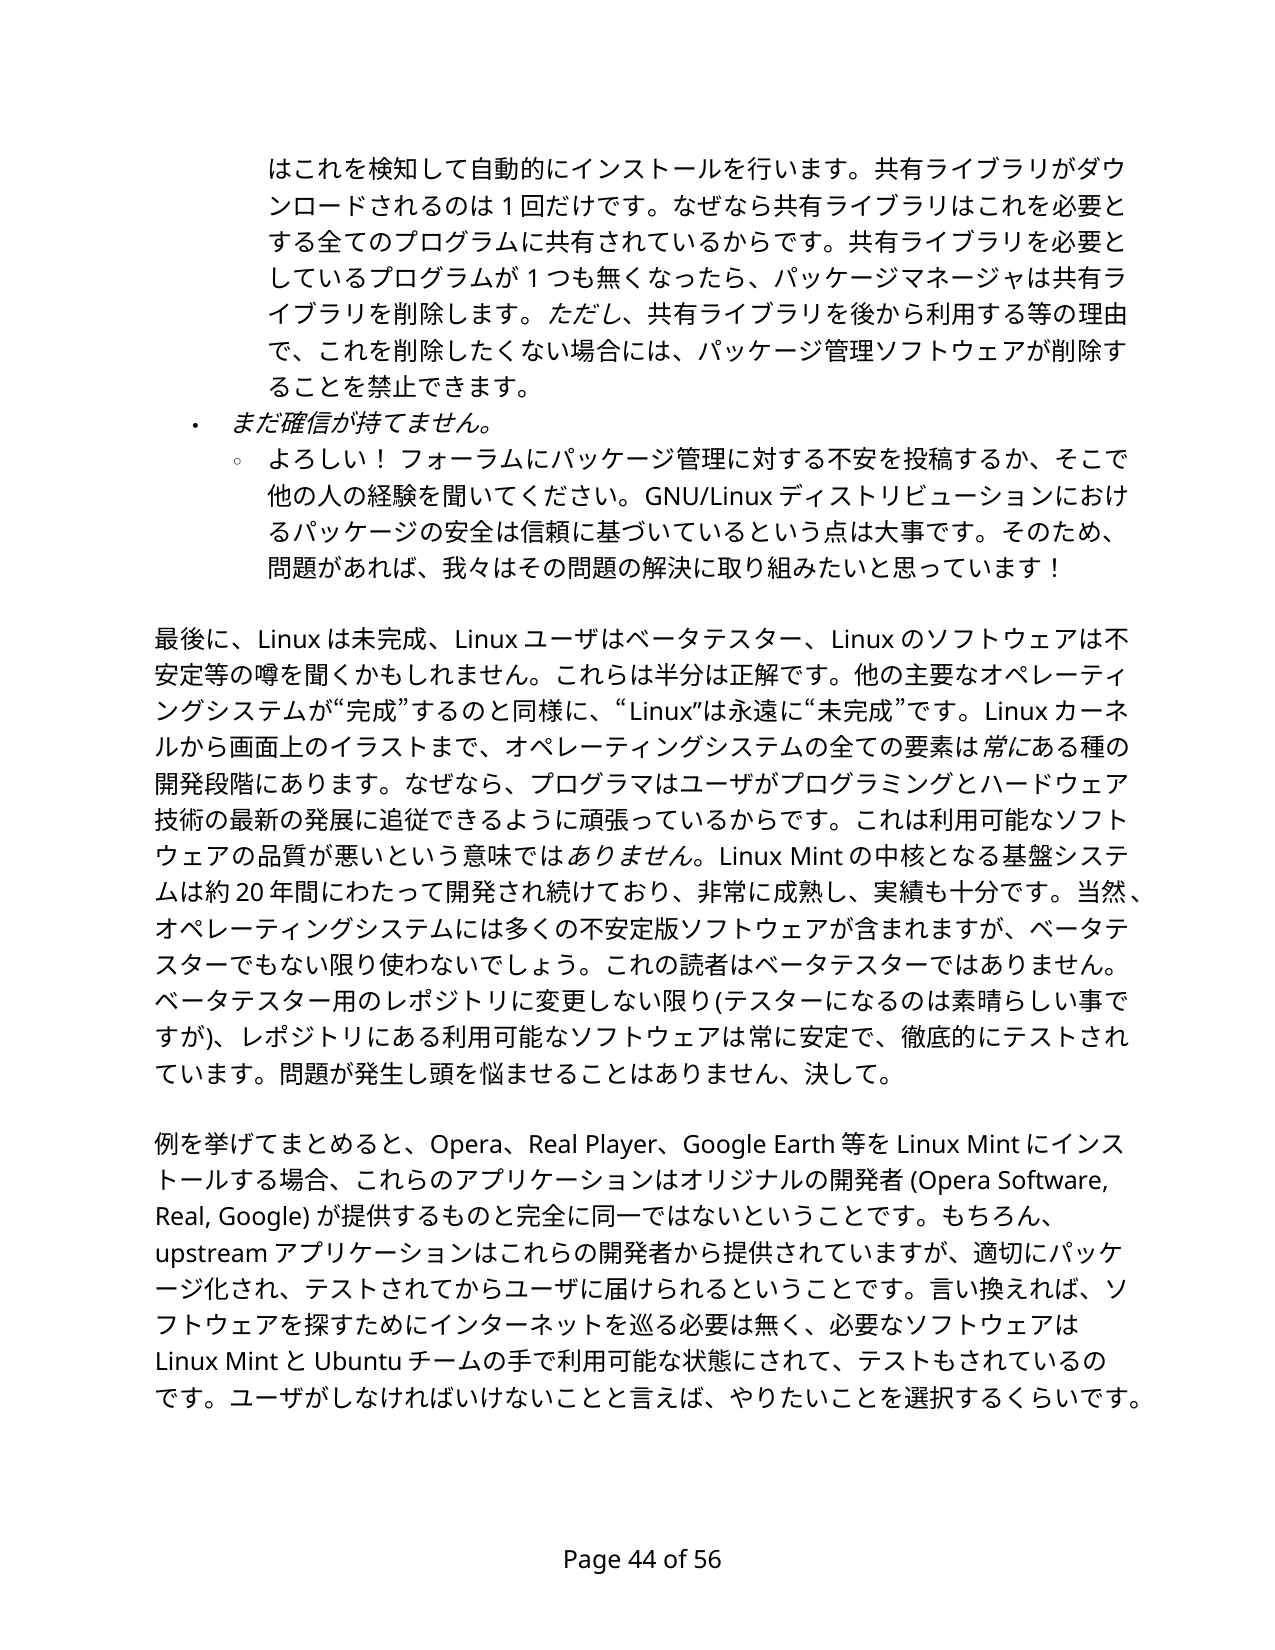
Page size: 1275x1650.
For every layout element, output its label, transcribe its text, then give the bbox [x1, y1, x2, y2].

list よろしい！ フォーラムにパッケージ管理に対する不安を投稿するか、そこで他の人の経験を聞いてください。GNU/Linuxディストリビューションにおけるパッケージの安全は信頼に基づいているという点は大事です。そのため、問題があれば、我々はその問題の解決に取り組みたいと思っています！ [229, 440, 1130, 585]
text 例を挙げてまとめると、Opera、Real Player、Google Earth等をLinux Mintにインストールする場合、これらのアプリケーションはオリジナルの開発者 (Opera Software, Real, Google) が提供するものと完全に同一ではないということです。もちろん、upstreamアプリケーションはこれらの開発者から提供されていますが、適切にパッケージ化され、テストされてからユーザに届けられるということです。言い換えれば、ソフトウェアを探すためにインターネットを巡る必要は無く、必要なソフトウェアはLinux MintとUbuntuチームの手で利用可能な状態にされて、テストもされているのです。ユーザがしなければいけないことと言えば、やりたいことを選択するくらいです。 [154, 1124, 1130, 1414]
list まだ確信が持てません。 [192, 404, 1130, 440]
text 最後に、Linuxは未完成、Linuxユーザはベータテスター、Linuxのソフトウェアは不安定等の噂を聞くかもしれません。これらは半分は正解です。他の主要なオペレーティングシステムが“完成”するのと同様に、“Linux”は永遠に“未完成”です。Linuxカーネルから画面上のイラストまで、オペレーティングシステムの全ての要素は常にある種の開発段階にあります。なぜなら、プログラマはユーザがプログラミングとハードウェア技術の最新の発展に追従できるように頑張っているからです。これは利用可能なソフトウェアの品質が悪いという意味ではありません。Linux Mintの中核となる基盤システムは約20年間にわたって開発され続けており、非常に成熟し、実績も十分です。当然、オペレーティングシステムには多くの不安定版ソフトウェアが含まれますが、ベータテスターでもない限り使わないでしょう。これの読者はベータテスターではありません。ベータテスター用のレポジトリに変更しない限り(テスターになるのは素晴らしい事ですが)、レポジトリにある利用可能なソフトウェアは常に安定で、徹底的にテストされています。問題が発生し頭を悩ませることはありません、決して。 [154, 619, 1130, 1090]
list パッケージ管理を利用しているので、共有ライブラリが無い場合のみ静的ライブラリがダウンロードされます。あるプログラムをインストールする際に、共有ライブラリのインストールが必要になった場合、パッケージマネージャはこれを検知して自動的にインストールを行います。共有ライブラリがダウンロードされるのは1回だけです。なぜなら共有ライブラリはこれを必要とする全てのプログラムに共有されているからです。共有ライブラリを必要としているプログラムが1つも無くなったら、パッケージマネージャは共有ライブラリを削除します。ただし、共有ライブラリを後から利用する等の理由で、これを削除したくない場合には、パッケージ管理ソフトウェアが削除することを禁止できます。 [229, 150, 1130, 404]
